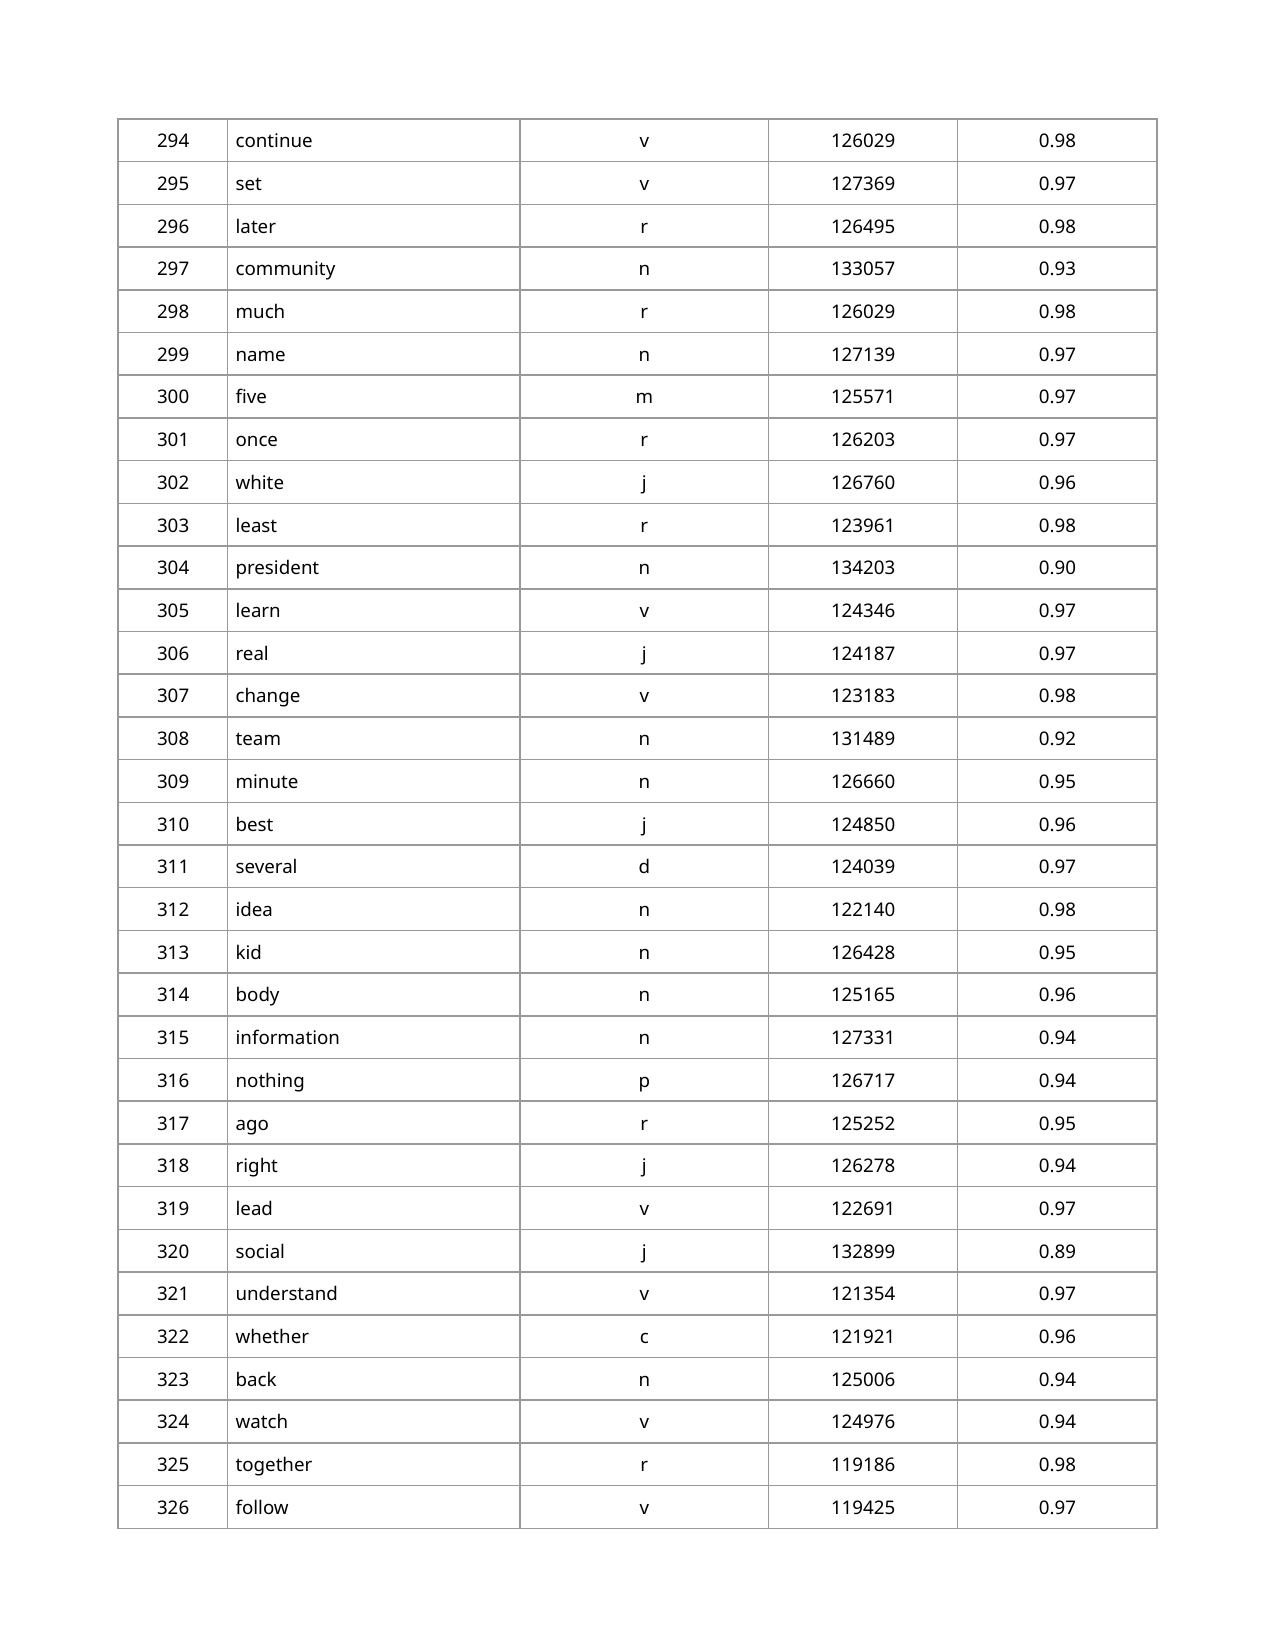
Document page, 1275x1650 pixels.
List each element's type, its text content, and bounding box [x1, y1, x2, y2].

table_cell j [521, 1145, 768, 1186]
table_cell 124976 [769, 1401, 957, 1442]
table_cell name [228, 333, 519, 374]
table_cell five [228, 376, 519, 417]
table_cell 0.98 [958, 291, 1156, 332]
table_cell n [521, 1358, 768, 1399]
table_cell 127139 [769, 333, 957, 374]
table_cell 126428 [769, 931, 957, 972]
table_cell 314 [119, 974, 227, 1015]
table_cell 0.92 [958, 718, 1156, 759]
table_cell once [228, 419, 519, 460]
table_cell 295 [119, 162, 227, 203]
table_cell 0.94 [958, 1059, 1156, 1100]
table_cell r [521, 205, 768, 246]
table_cell 305 [119, 590, 227, 631]
table_cell 302 [119, 461, 227, 502]
table_cell 0.95 [958, 760, 1156, 801]
table_cell v [521, 1187, 768, 1228]
table_cell 313 [119, 931, 227, 972]
table_cell c [521, 1316, 768, 1357]
table_cell 0.95 [958, 1102, 1156, 1143]
table_cell n [521, 974, 768, 1015]
table_cell m [521, 376, 768, 417]
table_cell 294 [119, 120, 227, 161]
table_cell r [521, 291, 768, 332]
table_cell social [228, 1230, 519, 1271]
table_cell 317 [119, 1102, 227, 1143]
table_cell 126760 [769, 461, 957, 502]
table_cell 298 [119, 291, 227, 332]
table_cell n [521, 333, 768, 374]
table_cell several [228, 846, 519, 887]
table_cell 0.98 [958, 205, 1156, 246]
table_cell j [521, 461, 768, 502]
table_cell 124187 [769, 632, 957, 673]
table_cell 121921 [769, 1316, 957, 1357]
table_cell 0.93 [958, 248, 1156, 289]
table_cell 0.94 [958, 1145, 1156, 1186]
table_cell n [521, 718, 768, 759]
table_cell 119186 [769, 1444, 957, 1485]
table_cell n [521, 760, 768, 801]
table_cell 132899 [769, 1230, 957, 1271]
table_cell best [228, 803, 519, 844]
table_cell 126029 [769, 120, 957, 161]
table_cell 0.97 [958, 590, 1156, 631]
table_cell learn [228, 590, 519, 631]
table_cell j [521, 1230, 768, 1271]
table_cell 125571 [769, 376, 957, 417]
table_cell 299 [119, 333, 227, 374]
table_cell 319 [119, 1187, 227, 1228]
table_cell 0.96 [958, 974, 1156, 1015]
table_cell kid [228, 931, 519, 972]
table_cell 321 [119, 1273, 227, 1314]
table_cell p [521, 1059, 768, 1100]
table_cell 131489 [769, 718, 957, 759]
table_cell v [521, 120, 768, 161]
table_cell r [521, 504, 768, 545]
table_cell 304 [119, 547, 227, 588]
table_cell 311 [119, 846, 227, 887]
table_cell team [228, 718, 519, 759]
table_cell v [521, 675, 768, 716]
table_cell n [521, 547, 768, 588]
table_cell 125252 [769, 1102, 957, 1143]
table_cell n [521, 931, 768, 972]
table_cell later [228, 205, 519, 246]
table_cell 122140 [769, 888, 957, 929]
table_cell 0.95 [958, 931, 1156, 972]
table_cell much [228, 291, 519, 332]
table_cell r [521, 1444, 768, 1485]
table_cell 0.97 [958, 1187, 1156, 1228]
table_cell 308 [119, 718, 227, 759]
table_cell r [521, 1102, 768, 1143]
table_cell v [521, 1401, 768, 1442]
table_cell 297 [119, 248, 227, 289]
table_cell j [521, 803, 768, 844]
table_cell 0.98 [958, 1444, 1156, 1485]
table_cell 0.98 [958, 675, 1156, 716]
table_cell idea [228, 888, 519, 929]
table_cell 315 [119, 1017, 227, 1058]
table_cell president [228, 547, 519, 588]
table_cell 0.97 [958, 1486, 1156, 1527]
table_cell v [521, 590, 768, 631]
table_cell 310 [119, 803, 227, 844]
table_cell continue [228, 120, 519, 161]
table_cell 126278 [769, 1145, 957, 1186]
table_cell 0.96 [958, 803, 1156, 844]
table_cell v [521, 162, 768, 203]
table_cell set [228, 162, 519, 203]
table_cell 119425 [769, 1486, 957, 1527]
table_cell 0.94 [958, 1017, 1156, 1058]
table_cell back [228, 1358, 519, 1399]
table_cell 307 [119, 675, 227, 716]
table_cell 0.98 [958, 888, 1156, 929]
table_cell j [521, 632, 768, 673]
table_cell 0.90 [958, 547, 1156, 588]
table_cell 312 [119, 888, 227, 929]
table_cell community [228, 248, 519, 289]
table_cell 126717 [769, 1059, 957, 1100]
table_cell 122691 [769, 1187, 957, 1228]
table_cell 124346 [769, 590, 957, 631]
table_cell 303 [119, 504, 227, 545]
table_cell least [228, 504, 519, 545]
table_cell 124039 [769, 846, 957, 887]
table_cell n [521, 1017, 768, 1058]
table_cell 0.97 [958, 162, 1156, 203]
table_cell whether [228, 1316, 519, 1357]
table_cell 127369 [769, 162, 957, 203]
table_cell n [521, 248, 768, 289]
table_cell 0.94 [958, 1401, 1156, 1442]
table_cell v [521, 1486, 768, 1527]
table_cell 134203 [769, 547, 957, 588]
table_cell 126660 [769, 760, 957, 801]
table_cell information [228, 1017, 519, 1058]
table_cell 125165 [769, 974, 957, 1015]
table_cell minute [228, 760, 519, 801]
table_cell 326 [119, 1486, 227, 1527]
table_cell 127331 [769, 1017, 957, 1058]
table_cell 0.97 [958, 632, 1156, 673]
table_cell 125006 [769, 1358, 957, 1399]
table_cell lead [228, 1187, 519, 1228]
table_cell together [228, 1444, 519, 1485]
table_cell r [521, 419, 768, 460]
table_cell 123961 [769, 504, 957, 545]
table_cell 0.97 [958, 333, 1156, 374]
table_cell 0.97 [958, 846, 1156, 887]
table_cell 301 [119, 419, 227, 460]
table_cell 324 [119, 1401, 227, 1442]
table_cell 0.89 [958, 1230, 1156, 1271]
table_cell 0.97 [958, 376, 1156, 417]
table_cell ago [228, 1102, 519, 1143]
table_cell 306 [119, 632, 227, 673]
table_cell d [521, 846, 768, 887]
table_cell 309 [119, 760, 227, 801]
table_cell 300 [119, 376, 227, 417]
table_cell 320 [119, 1230, 227, 1271]
table_cell 0.96 [958, 1316, 1156, 1357]
table_cell 133057 [769, 248, 957, 289]
table_cell 0.94 [958, 1358, 1156, 1399]
table_cell 296 [119, 205, 227, 246]
table_cell white [228, 461, 519, 502]
table_cell 318 [119, 1145, 227, 1186]
table_cell 126203 [769, 419, 957, 460]
table_cell 121354 [769, 1273, 957, 1314]
table_cell understand [228, 1273, 519, 1314]
table_cell 0.98 [958, 504, 1156, 545]
table_cell 126029 [769, 291, 957, 332]
table_cell follow [228, 1486, 519, 1527]
table_cell watch [228, 1401, 519, 1442]
table_cell 325 [119, 1444, 227, 1485]
table_cell 323 [119, 1358, 227, 1399]
table_cell 0.97 [958, 419, 1156, 460]
table_cell 316 [119, 1059, 227, 1100]
table_cell real [228, 632, 519, 673]
table_cell nothing [228, 1059, 519, 1100]
table_cell change [228, 675, 519, 716]
table_cell right [228, 1145, 519, 1186]
table_cell n [521, 888, 768, 929]
table_cell 0.98 [958, 120, 1156, 161]
table_cell 124850 [769, 803, 957, 844]
table_cell 0.97 [958, 1273, 1156, 1314]
table_cell 123183 [769, 675, 957, 716]
table_cell 0.96 [958, 461, 1156, 502]
table_cell v [521, 1273, 768, 1314]
table_cell 126495 [769, 205, 957, 246]
table_cell 322 [119, 1316, 227, 1357]
table_cell body [228, 974, 519, 1015]
